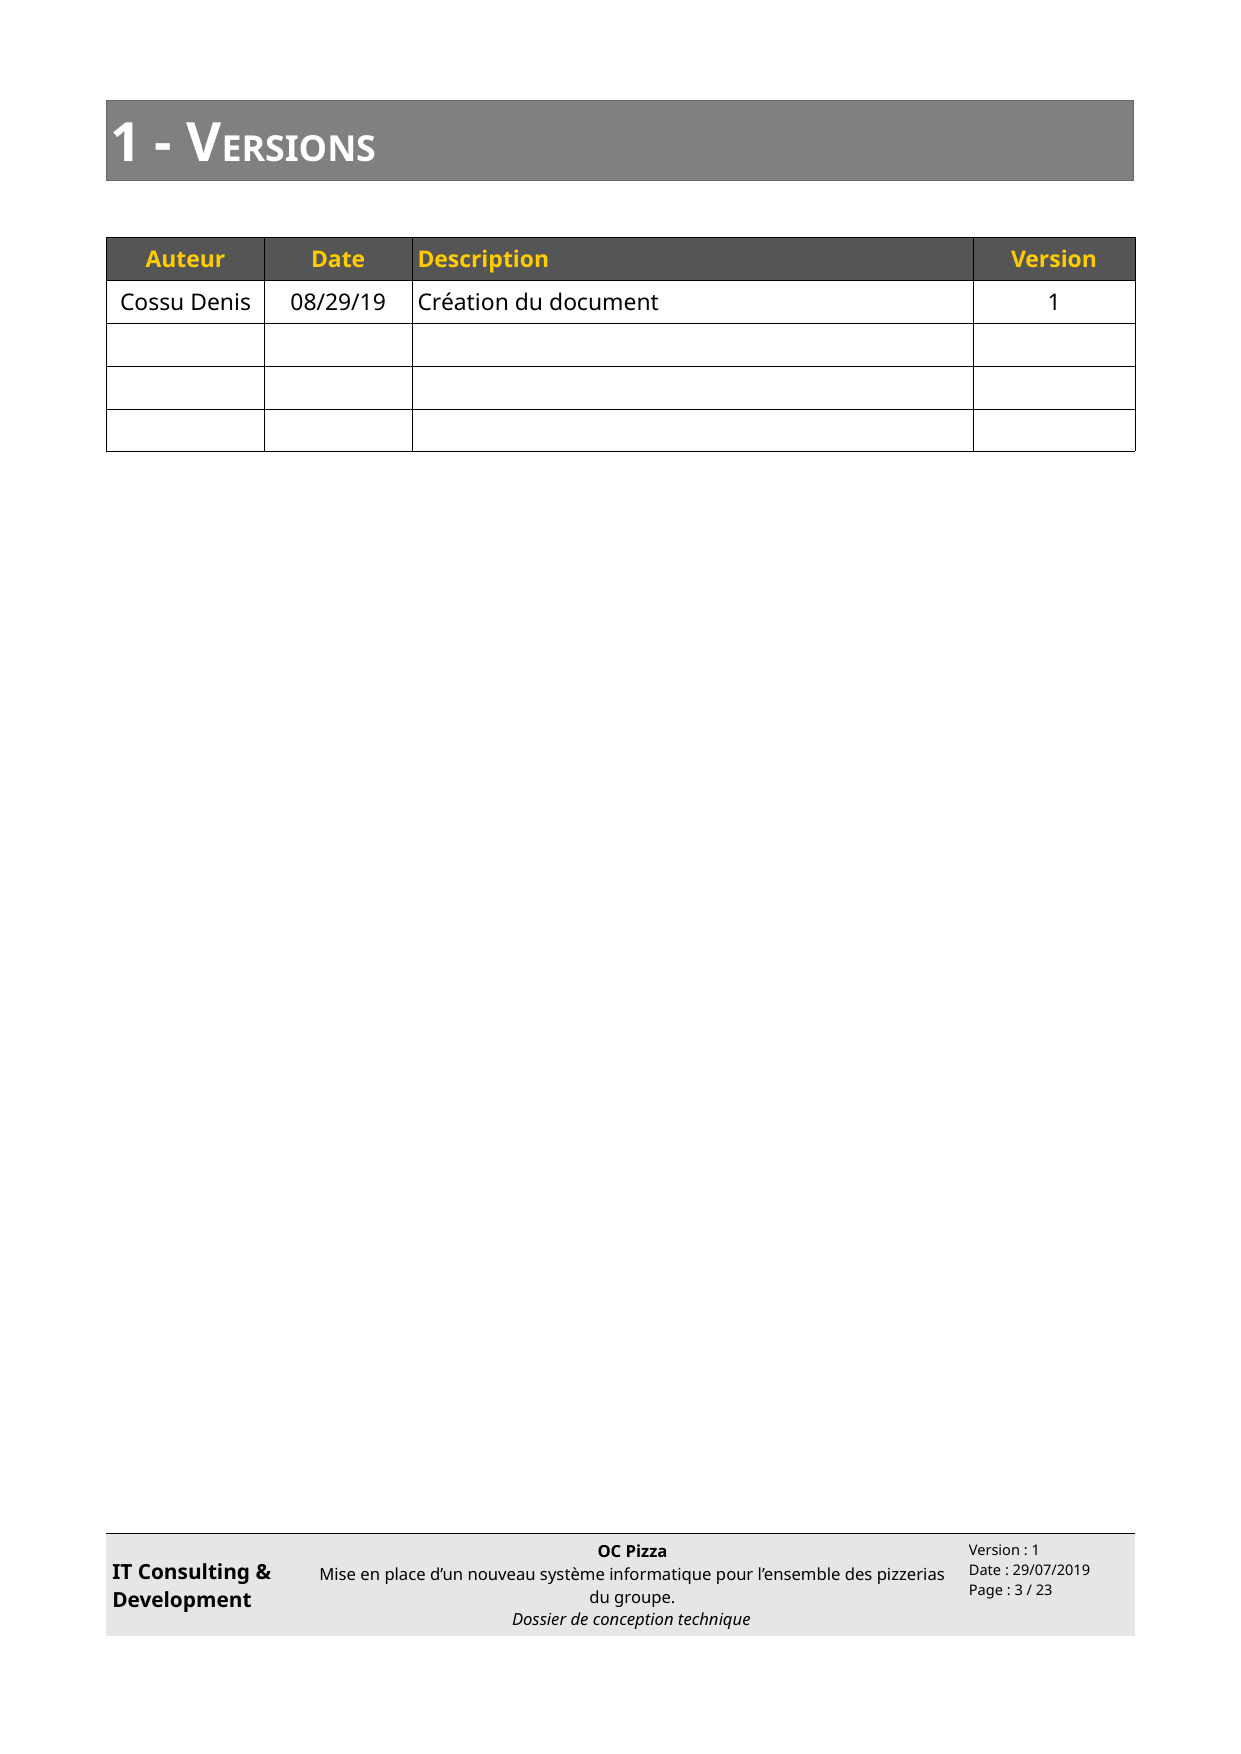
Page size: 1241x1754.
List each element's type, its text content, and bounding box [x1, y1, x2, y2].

table_cell 29/08/19 [265, 281, 412, 323]
table_cell [107, 410, 264, 451]
table_cell Création du document [413, 281, 973, 323]
table_header Description [413, 238, 973, 280]
table_cell [107, 367, 264, 408]
table_cell [265, 410, 412, 451]
table_header Version [974, 238, 1135, 280]
table_cell [974, 367, 1135, 408]
table_cell Cossu Denis [107, 281, 264, 323]
table_cell [265, 324, 412, 366]
table_cell [413, 410, 973, 451]
table_cell [265, 367, 412, 408]
table_header Date [265, 238, 412, 280]
table_cell [413, 367, 973, 408]
table_cell [974, 410, 1135, 451]
table_cell 1 [974, 281, 1135, 323]
table_cell [107, 324, 264, 366]
subtitle Versions [107, 101, 1133, 180]
table_cell [974, 324, 1135, 366]
table_cell [413, 324, 973, 366]
table_header Auteur [107, 238, 264, 280]
